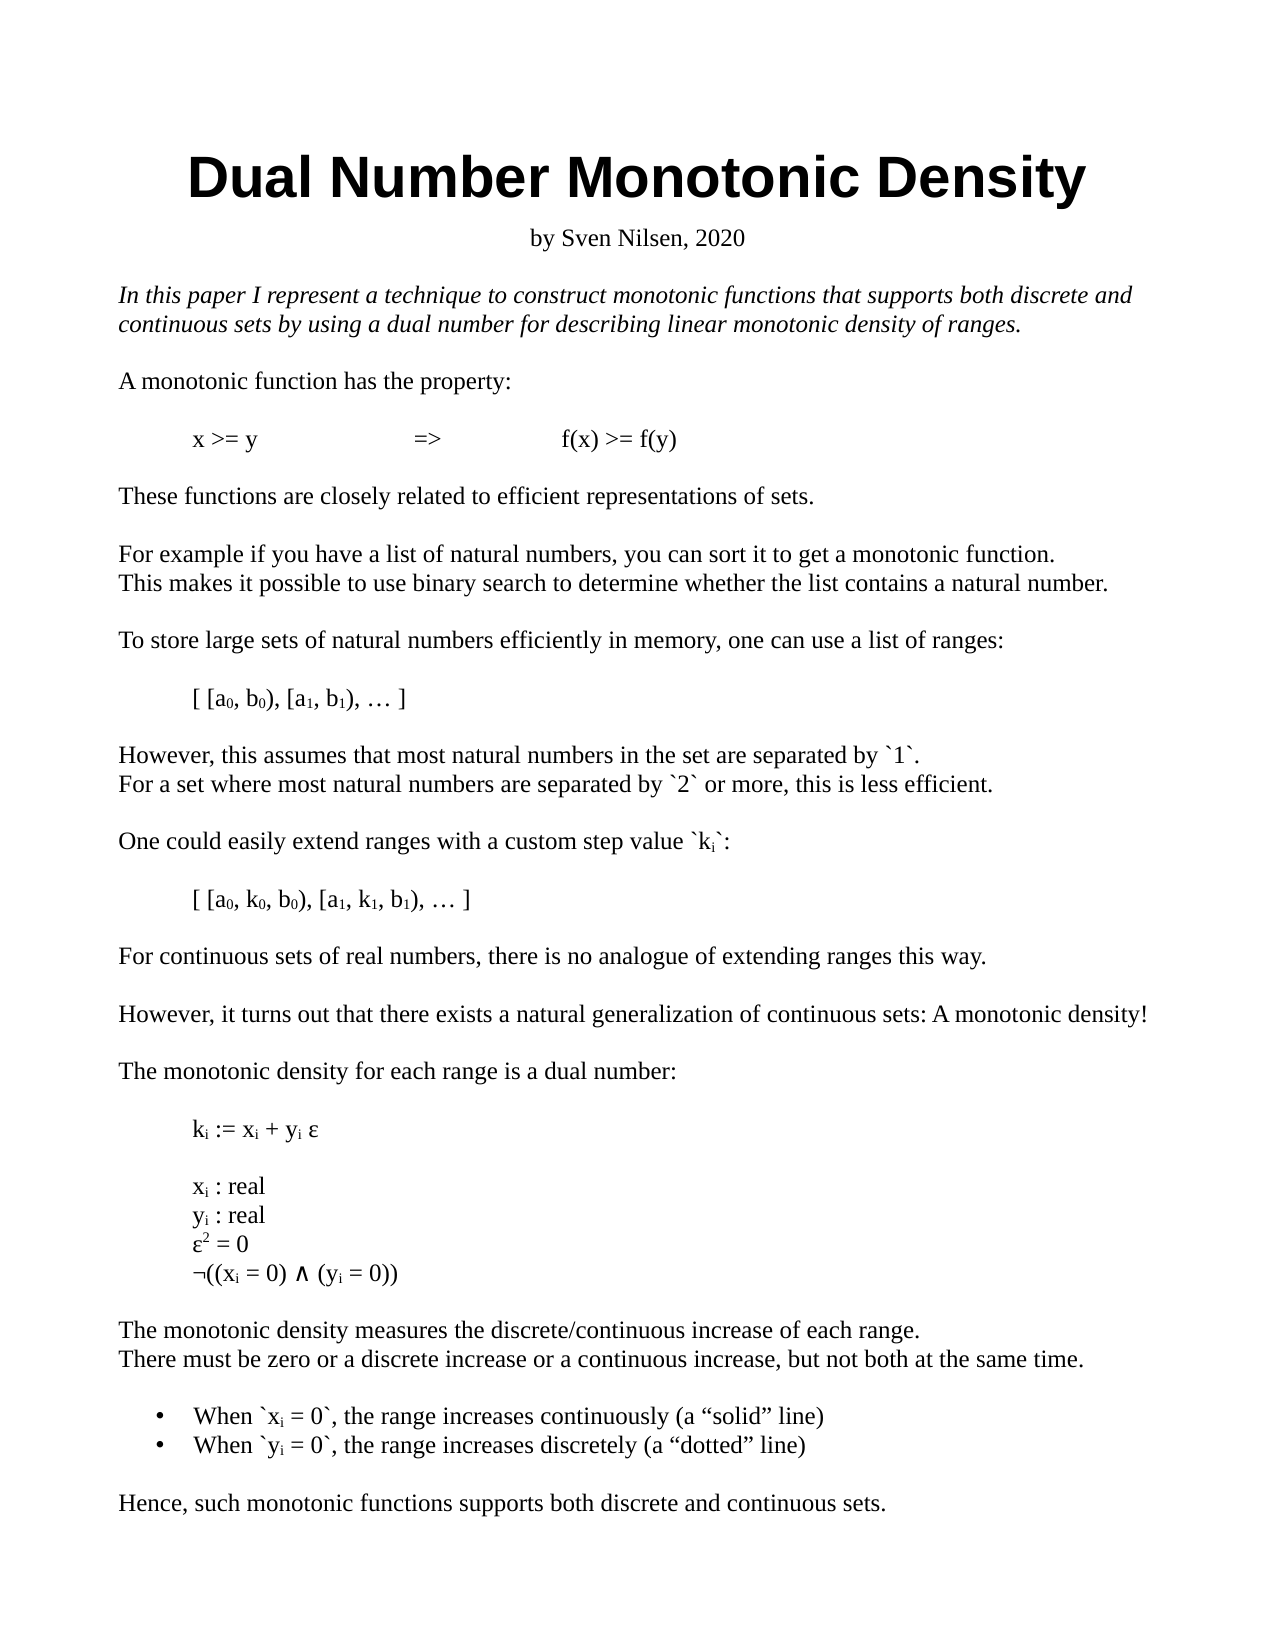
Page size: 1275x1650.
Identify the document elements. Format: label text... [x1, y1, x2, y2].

text For a set where most natural numbers are separated by `2` or more, this is less efficient. [118, 769, 1157, 798]
list When `xi = 0`, the range increases continuously (a “solid” line) [156, 1401, 1157, 1430]
text ¬((xi = 0) ∧ (yi = 0)) [118, 1258, 1157, 1286]
text ε2 = 0 [118, 1229, 1157, 1258]
text Hence, such monotonic functions supports both discrete and continuous sets. [118, 1488, 1157, 1516]
text ki := xi + yi ε [118, 1114, 1157, 1143]
text yi : real [118, 1200, 1157, 1229]
text x >= y => f(x) >= f(y) [118, 424, 1157, 453]
text However, it turns out that there exists a natural generalization of continuous sets: A monotonic density! [118, 999, 1157, 1028]
text by Sven Nilsen, 2020 [118, 223, 1157, 251]
text In this paper I represent a technique to construct monotonic functions that supports both discrete and continuous sets by using a dual number for describing linear monotonic density of ranges. [118, 280, 1157, 338]
text xi : real [118, 1171, 1157, 1200]
text A monotonic function has the property: [118, 366, 1157, 395]
text [ [a0, b0), [a1, b1), … ] [118, 683, 1157, 711]
text One could easily extend ranges with a custom step value `ki`: [118, 826, 1157, 855]
text However, this assumes that most natural numbers in the set are separated by `1`. [118, 740, 1157, 769]
text For continuous sets of real numbers, there is no analogue of extending ranges this way. [118, 941, 1157, 970]
text To store large sets of natural numbers efficiently in memory, one can use a list of ranges: [118, 625, 1157, 654]
text [ [a0, k0, b0), [a1, k1, b1), … ] [118, 884, 1157, 913]
text For example if you have a list of natural numbers, you can sort it to get a monotonic function. [118, 539, 1157, 568]
title Dual Number Monotonic Density [118, 143, 1157, 210]
text The monotonic density for each range is a dual number: [118, 1056, 1157, 1085]
text The monotonic density measures the discrete/continuous increase of each range. [118, 1315, 1157, 1344]
text These functions are closely related to efficient representations of sets. [118, 481, 1157, 510]
text This makes it possible to use binary search to determine whether the list contains a natural number. [118, 568, 1157, 596]
list When `yi = 0`, the range increases discretely (a “dotted” line) [156, 1430, 1157, 1459]
text There must be zero or a discrete increase or a continuous increase, but not both at the same time. [118, 1344, 1157, 1373]
